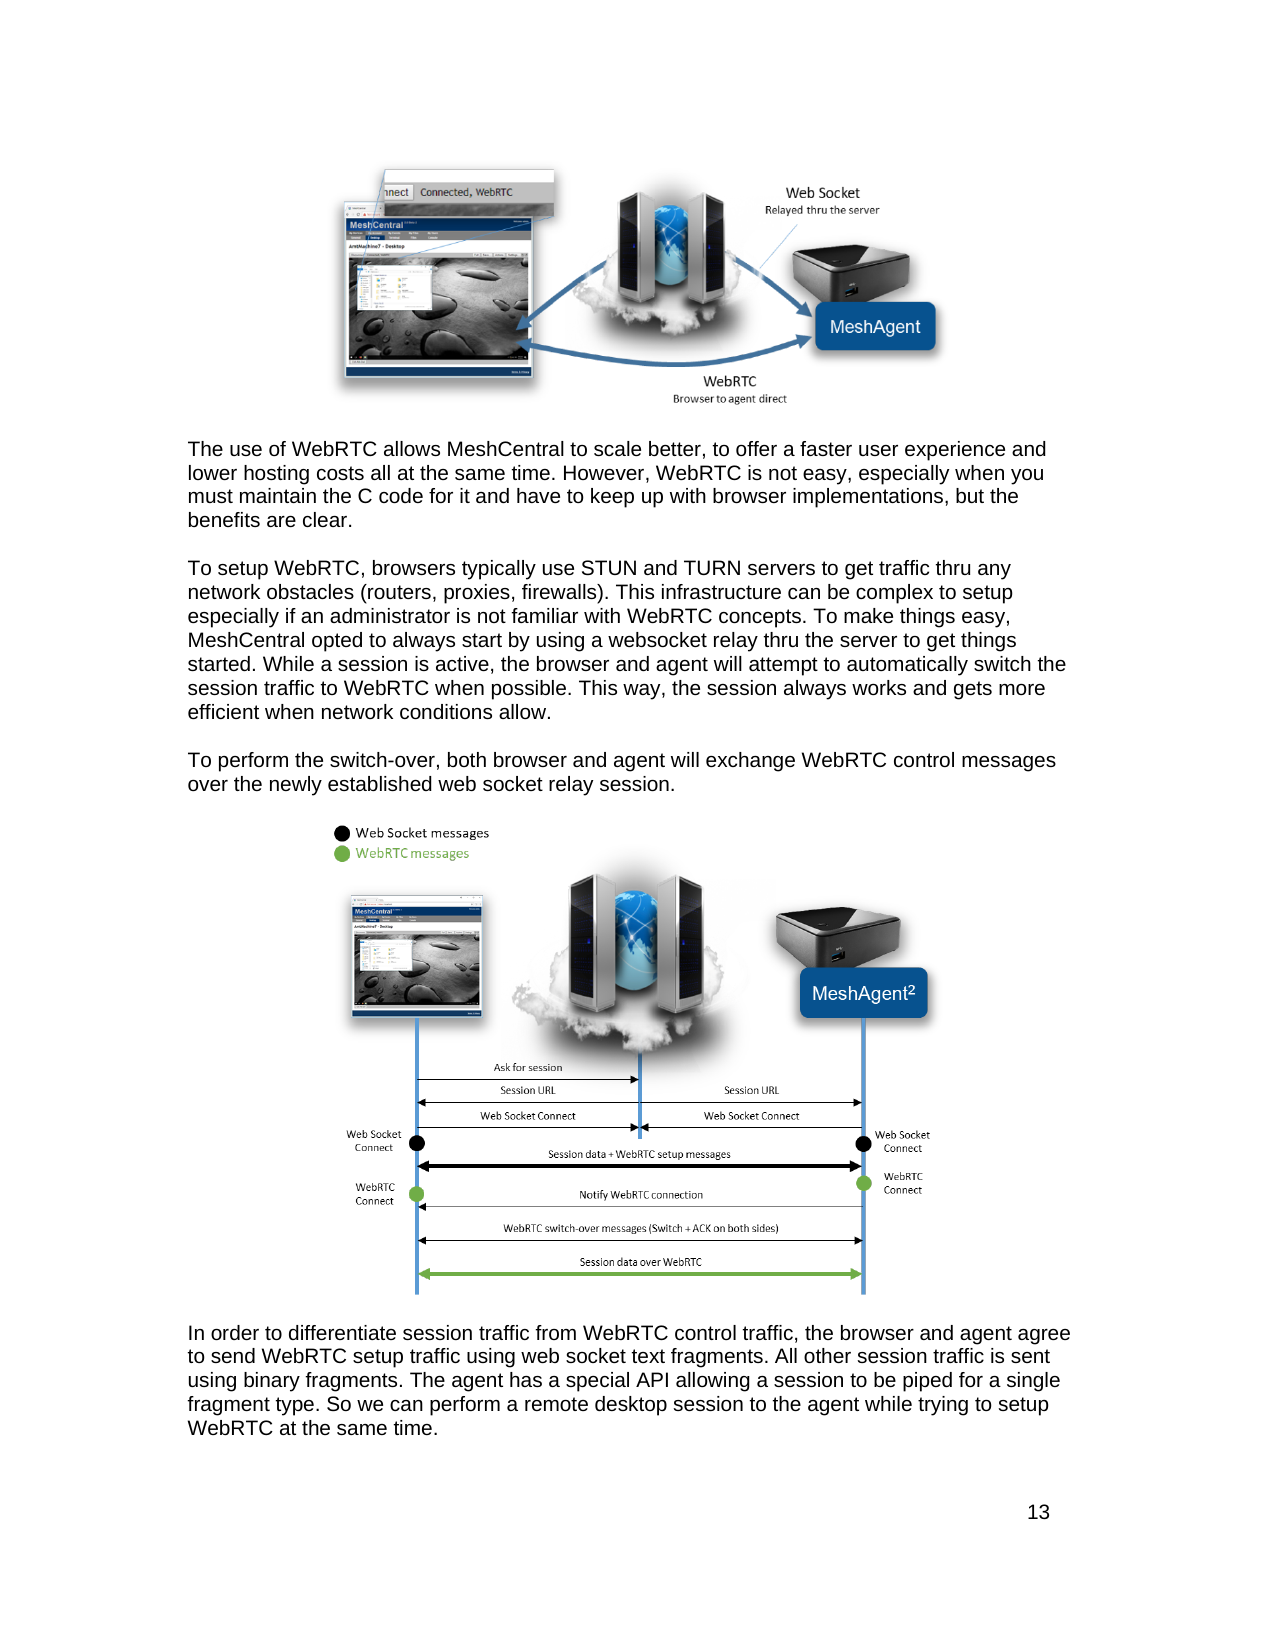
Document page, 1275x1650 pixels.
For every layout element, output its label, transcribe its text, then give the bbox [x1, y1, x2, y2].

text To setup WebRTC, browsers typically use STUN and TURN servers to get traffic thru any network obstacles (routers, proxies, firewalls). This infrastructure can be complex to setup especially if an administrator is not familiar with WebRTC concepts. To make things easy, MeshCentral opted to always start by using a websocket relay thru the server to get things started. While a session is active, the browser and agent will attempt to automatically switch the session traffic to WebRTC when possible. This way, the session always works and gets more efficient when network conditions allow. [187, 556, 1087, 724]
text The use of WebRTC allows MeshCentral to scale better, to offer a faster user experience and lower hosting costs all at the same time. However, WebRTC is not easy, especially when you must maintain the C code for it and have to keep up with browser implementations, but the benefits are clear. [187, 436, 1087, 532]
text To perform the switch-over, both browser and agent will exchange WebRTC control messages over the newly established web socket relay session. [187, 748, 1087, 796]
text In order to differentiate session traffic from WebRTC control traffic, the browser and agent agree to send WebRTC setup traffic using web socket text fragments. All other session traffic is sent using binary fragments. The agent has a special API allowing a session to be piped for a single fragment type. So we can perform a remote desktop session to the agent while trying to setup WebRTC at the same time. [187, 1320, 1087, 1440]
